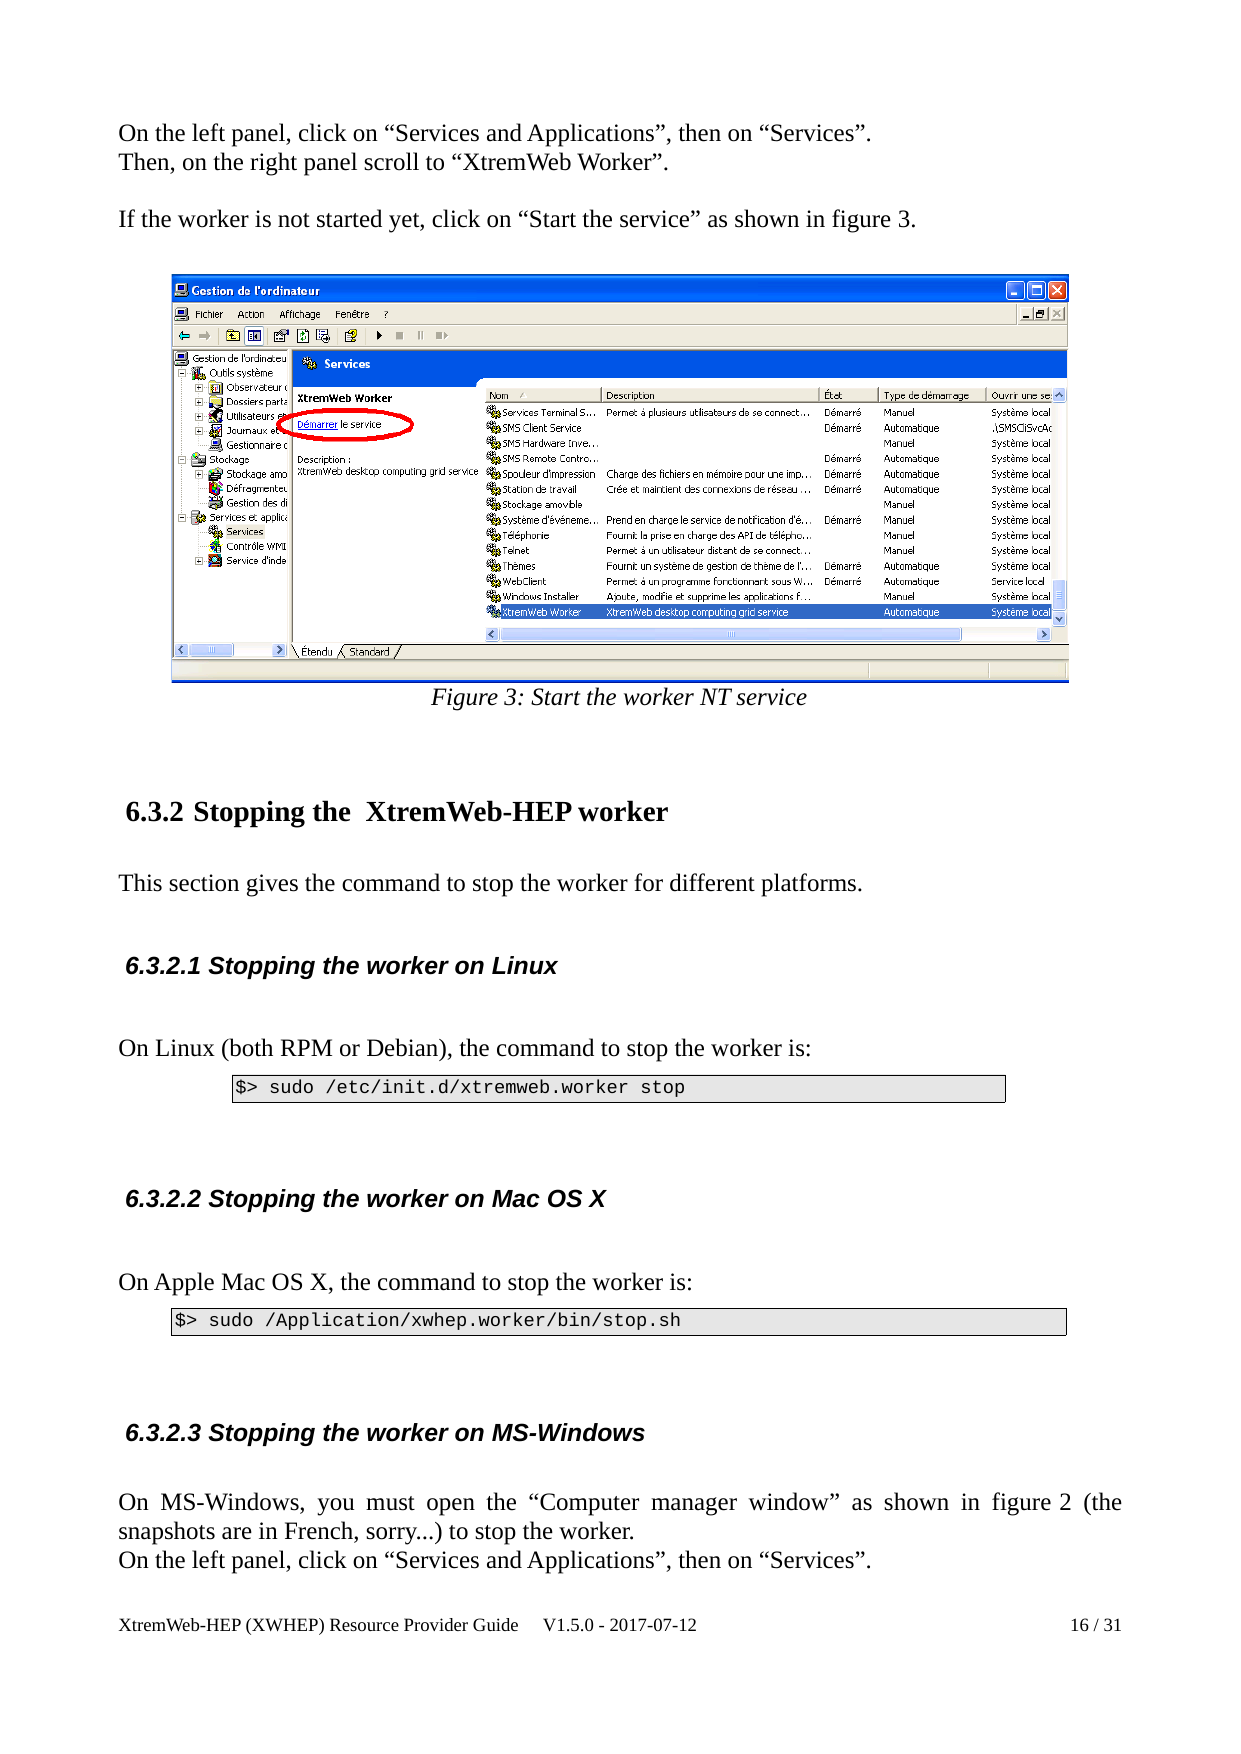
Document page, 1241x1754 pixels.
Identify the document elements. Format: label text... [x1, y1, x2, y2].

text On the left panel, click on “Services and Applications”, then on “Services”. [118, 118, 1122, 147]
text This section gives the command to stop the worker for different platforms. [118, 868, 1122, 897]
text On Apple Mac OS X, the command to stop the worker is: [118, 1267, 1122, 1295]
subtitle Stopping the worker on Linux [118, 951, 1122, 979]
subtitle Stopping the worker on MS-Windows [118, 1418, 1122, 1446]
subtitle Stopping the worker on Mac OS X [118, 1184, 1122, 1213]
picture [171, 274, 1069, 683]
text $> sudo /etc/init.d/xtremweb.worker stop [233, 1076, 1005, 1102]
subtitle Stopping the XtremWeb-HEP worker [118, 794, 1122, 827]
text On Linux (both RPM or Debian), the command to stop the worker is: [118, 1033, 1122, 1062]
text Then, on the right panel scroll to “XtremWeb Worker”. [118, 147, 1122, 176]
text On MS-Windows, you must open the “Computer manager window” as shown in figure 2 (the snapshots are in French, sorry...) to stop the worker. [118, 1487, 1122, 1545]
text Figure 3: Start the worker NT service [171, 683, 1069, 711]
text If the worker is not started yet, click on “Start the service” as shown in figure 3. [118, 204, 1122, 233]
text $> sudo /Application/xwhep.worker/bin/stop.sh [172, 1309, 1066, 1335]
text On the left panel, click on “Services and Applications”, then on “Services”. [118, 1545, 1122, 1574]
